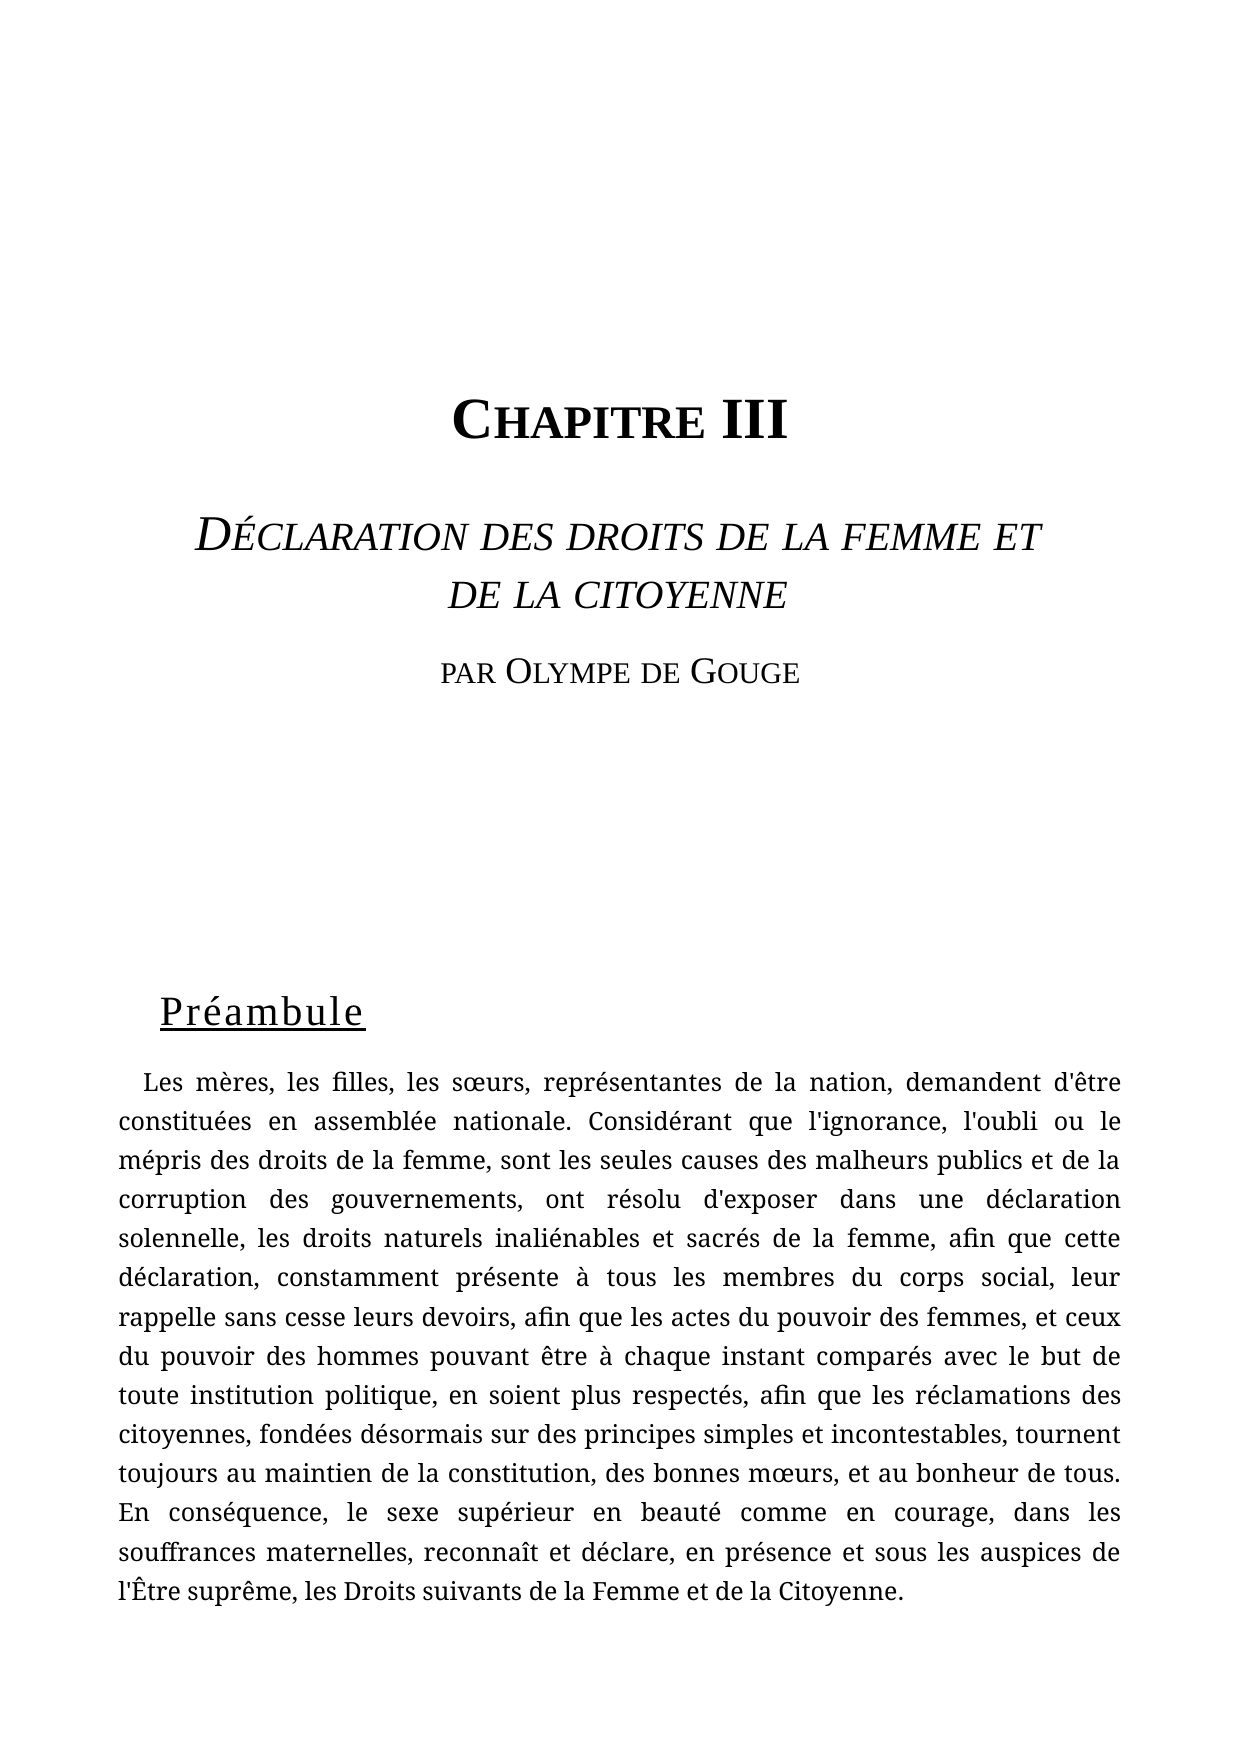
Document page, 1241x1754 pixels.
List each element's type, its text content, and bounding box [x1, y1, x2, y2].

text Chapitre III [118, 384, 1122, 451]
text par Olympe de Gouge [118, 648, 1122, 692]
text Déclaration des droits de la femme et de la citoyenne [168, 504, 1072, 619]
text Préambule [118, 987, 1122, 1035]
text Les mères, les filles, les sœurs, représentantes de la nation, demandent d'être constituées en assemblée nationale. Considérant que l'ignorance, l'oubli ou le mépris des droits de la femme, sont les seules causes des malheurs publics et de la corruption des gouvernements, ont résolu d'exposer dans une déclaration solennelle, les droits naturels inaliénables et sacrés de la femme, afin que cette déclaration, constamment présente à tous les membres du corps social, leur rappelle sans cesse leurs devoirs, afin que les actes du pouvoir des femmes, et ceux du pouvoir des hommes pouvant être à chaque instant comparés avec le but de toute institution politique, en soient plus respectés, afin que les réclamations des citoyennes, fondées désormais sur des principes simples et incontestables, tournent toujours au maintien de la constitution, des bonnes mœurs, et au bonheur de tous. En conséquence, le sexe supérieur en beauté comme en courage, dans les souffrances maternelles, reconnaît et déclare, en présence et sous les auspices de l'Être suprême, les Droits suivants de la Femme et de la Citoyenne. [118, 1064, 1122, 1607]
